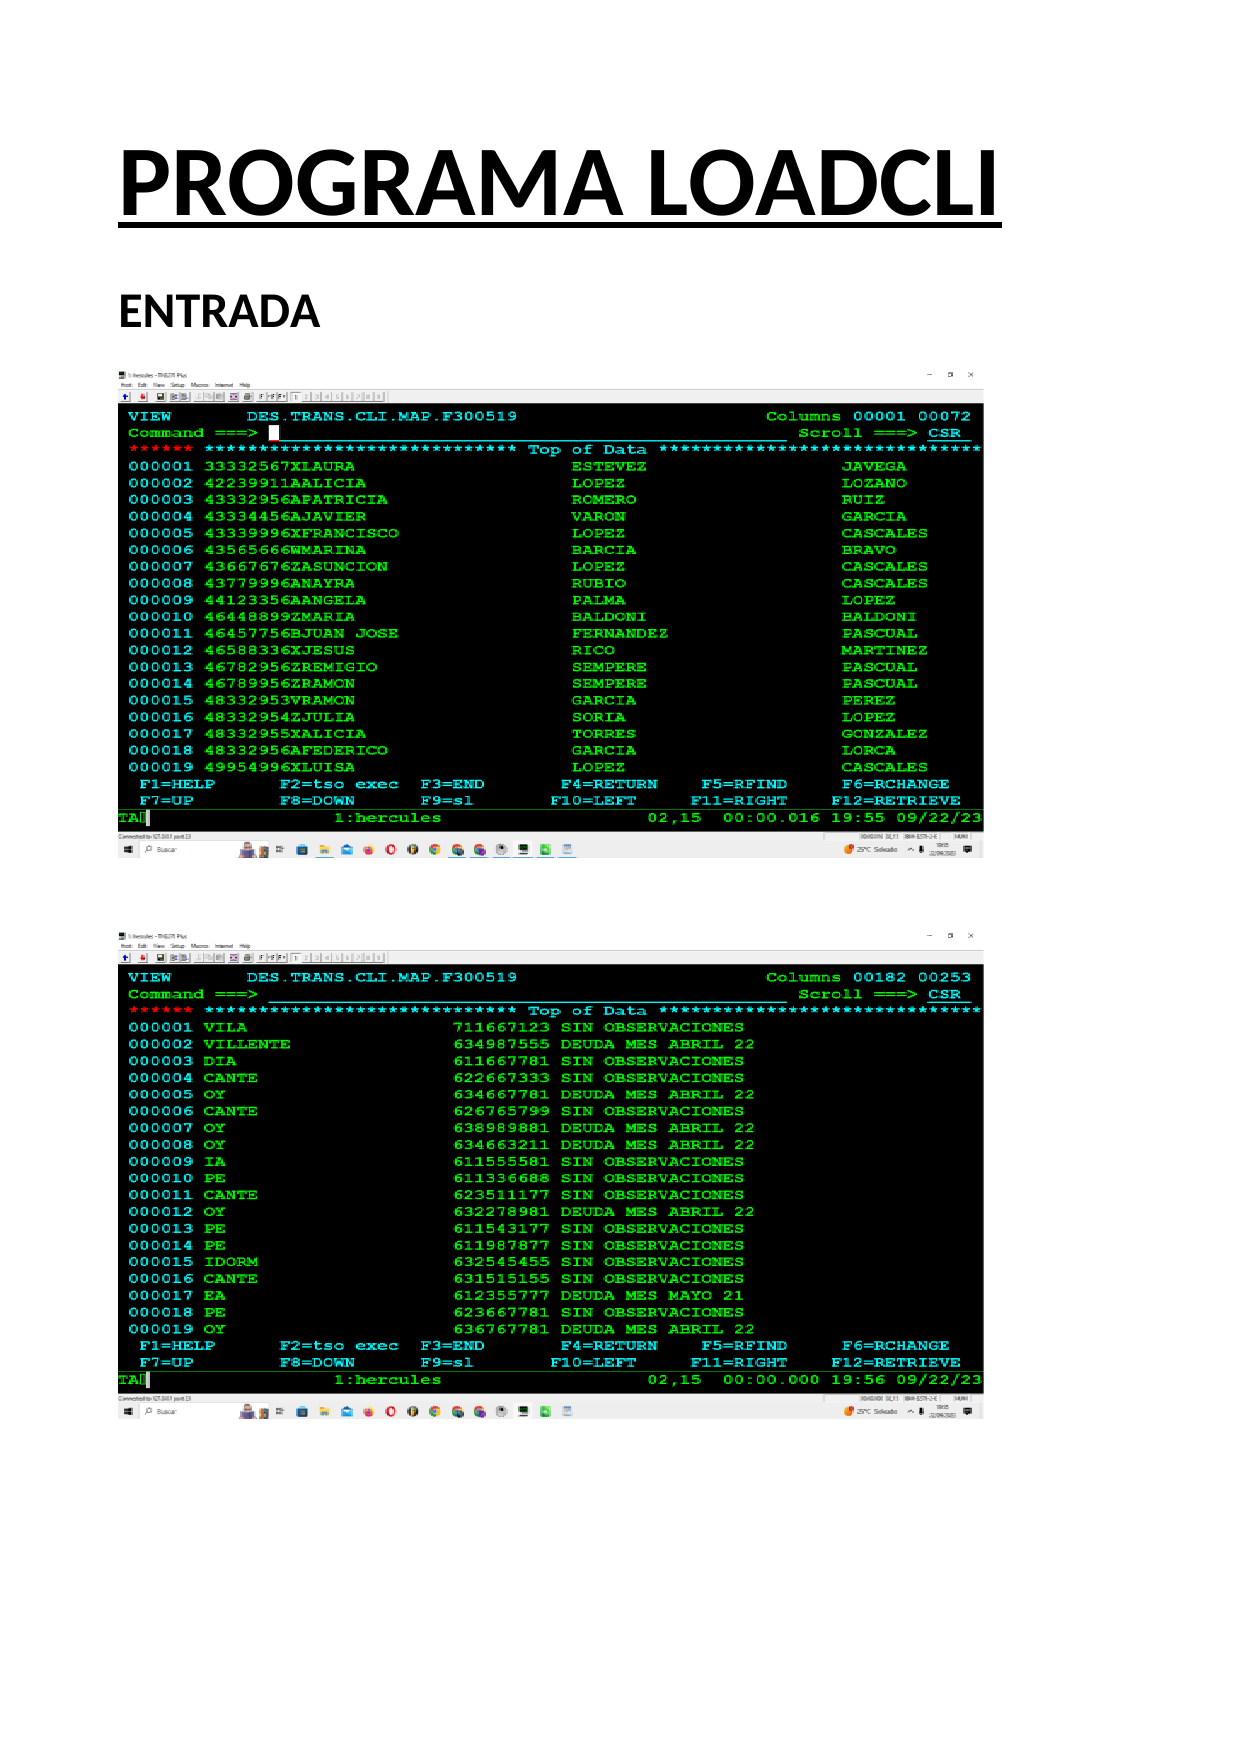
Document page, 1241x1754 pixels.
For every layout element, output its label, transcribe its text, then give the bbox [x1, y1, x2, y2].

text ENTRADA [118, 279, 1122, 340]
text PROGRAMA LOADCLI [118, 118, 1122, 240]
